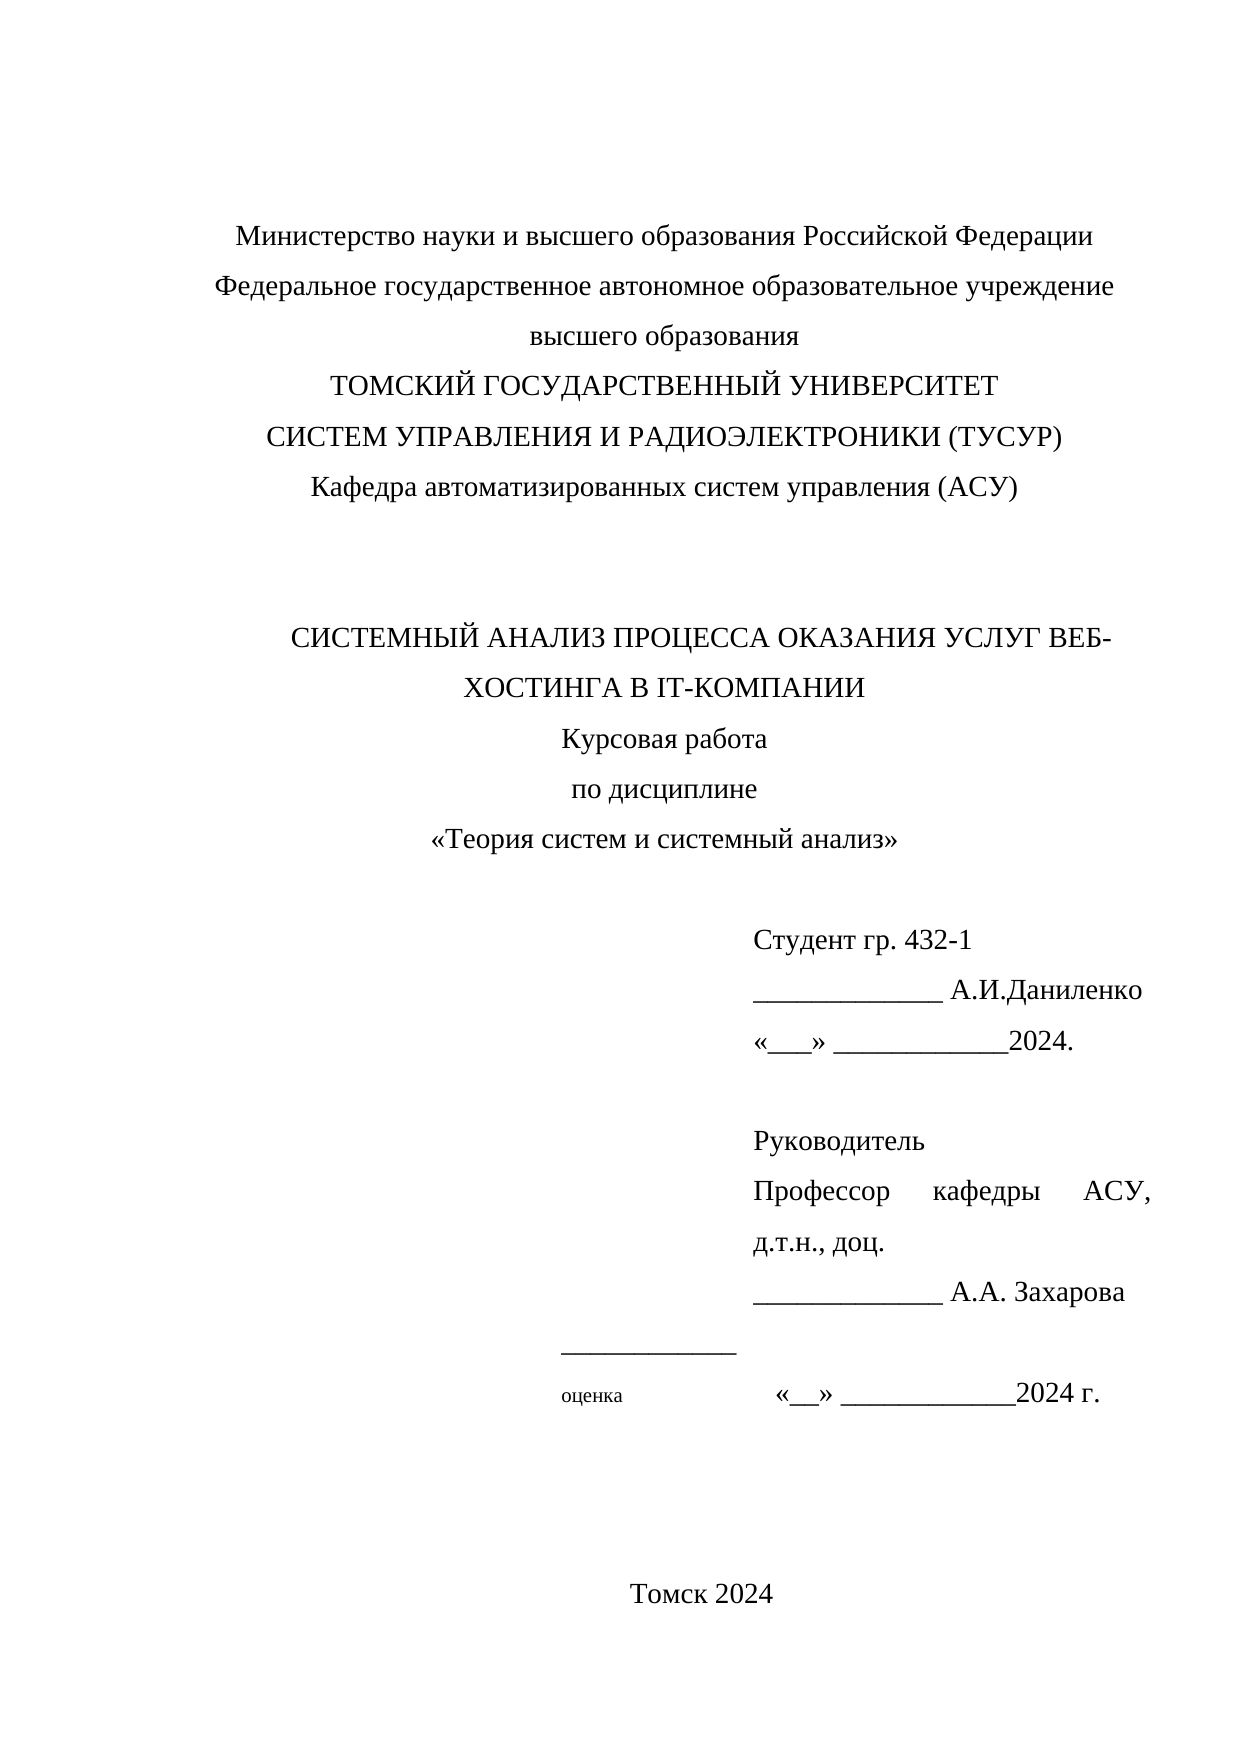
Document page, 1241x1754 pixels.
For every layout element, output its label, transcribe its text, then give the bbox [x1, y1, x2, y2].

text ____________ [561, 1324, 1152, 1358]
text Томск 2024 [177, 1576, 1152, 1609]
text СИСТЕМ УПРАВЛЕНИЯ И РАДИОЭЛЕКТРОНИКИ (ТУСУР) [177, 419, 1152, 452]
text СИСТЕМНЫЙ АНАЛИЗ ПРОЦЕССА ОКАЗАНИЯ УСЛУГ ВЕБ-ХОСТИНГА В IT-КОМПАНИИ [177, 620, 1152, 704]
text Курсовая работа [177, 721, 1152, 754]
text оценка «__» ____________2024 г. [561, 1375, 1152, 1408]
text _____________ А.И.Даниленко [753, 972, 1152, 1006]
text Студент гр. 432-1 [753, 922, 1152, 956]
text Министерство науки и высшего образования Российской Федерации [177, 218, 1152, 251]
text ­­­­_____________ А.А. Захарова [753, 1274, 1152, 1308]
text по дисциплине [177, 771, 1152, 804]
text Федеральное государственное автономное образовательное учреждение высшего образования [177, 268, 1152, 352]
text Кафедра автоматизированных систем управления (АСУ) [177, 469, 1152, 503]
text «___» ____________2024. [753, 1023, 1152, 1056]
text Профессор кафедры АСУ, д.т.н., доц. [753, 1173, 1152, 1257]
text Руководитель [753, 1123, 1152, 1157]
text ТОМСКИЙ ГОСУДАРСТВЕННЫЙ УНИВЕРСИТЕТ [177, 368, 1152, 402]
text «Теория систем и системный анализ» [177, 821, 1152, 855]
